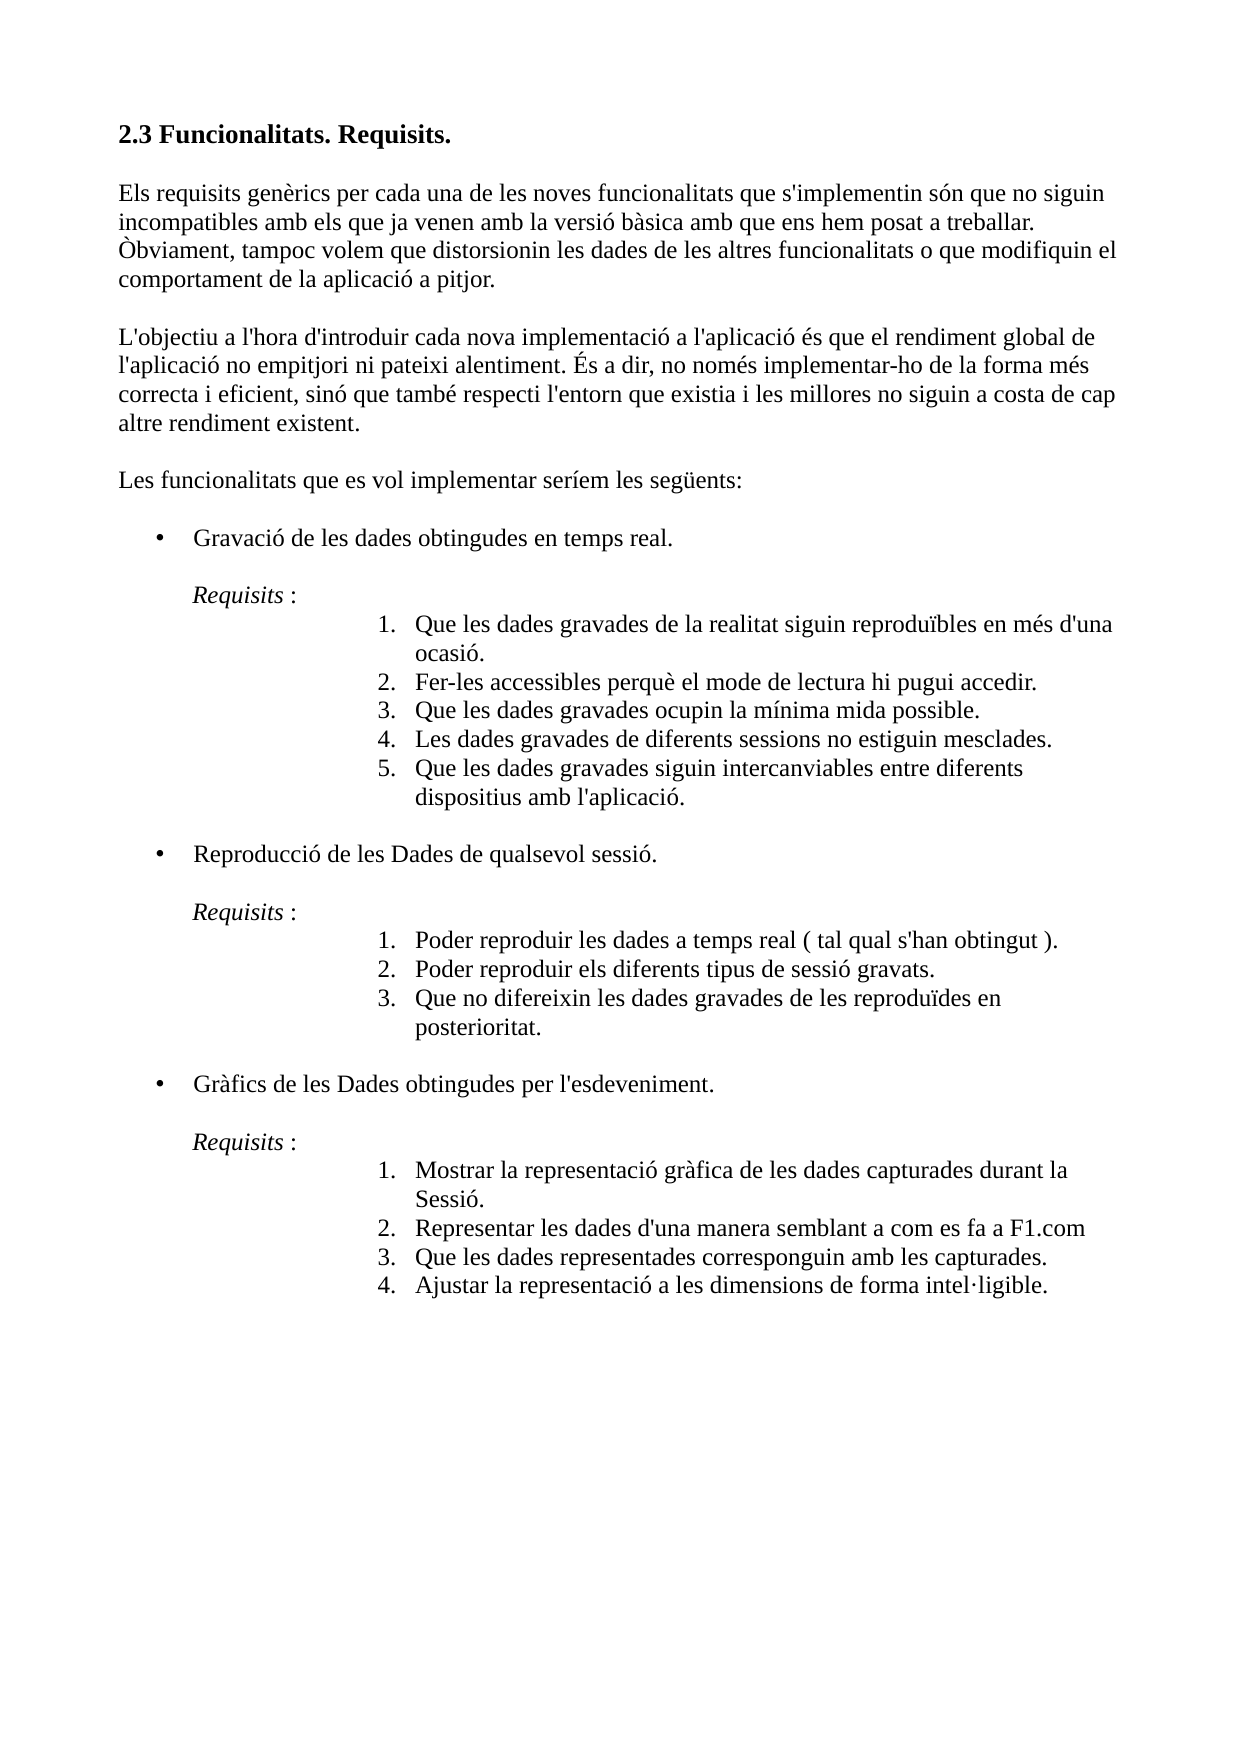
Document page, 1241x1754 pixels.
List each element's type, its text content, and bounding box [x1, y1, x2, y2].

list Que les dades gravades ocupin la mínima mida possible. [377, 696, 1122, 724]
list Que les dades representades corresponguin amb les capturades. [377, 1242, 1122, 1271]
text 2.3 Funcionalitats. Requisits. [118, 118, 1122, 149]
list Fer-les accessibles perquè el mode de lectura hi pugui accedir. [377, 667, 1122, 696]
list Poder reproduir els diferents tipus de sessió gravats. [377, 954, 1122, 983]
text Els requisits genèrics per cada una de les noves funcionalitats que s'implementin són que no siguin incompatibles amb els que ja venen amb la versió bàsica amb que ens hem posat a treballar. Òbviament, tampoc volem que distorsionin les dades de les altres funcionalitats o que modifiquin el comportament de la aplicació a pitjor. [118, 178, 1122, 293]
list Poder reproduir les dades a temps real ( tal qual s'han obtingut ). [377, 926, 1122, 954]
list Gràfics de les Dades obtingudes per l'esdeveniment. [156, 1069, 1122, 1098]
text Requisits : [118, 897, 1122, 926]
text Les funcionalitats que es vol implementar seríem les següents: [118, 466, 1122, 494]
list Que no difereixin les dades gravades de les reproduïdes en posterioritat. [377, 983, 1122, 1041]
list Les dades gravades de diferents sessions no estiguin mesclades. [377, 724, 1122, 753]
list Mostrar la representació gràfica de les dades capturades durant la Sessió. [377, 1156, 1122, 1213]
list Representar les dades d'una manera semblant a com es fa a F1.com [377, 1213, 1122, 1242]
text Requisits : [118, 581, 1122, 609]
text L'objectiu a l'hora d'introduir cada nova implementació a l'aplicació és que el rendiment global de l'aplicació no empitjori ni pateixi alentiment. És a dir, no només implementar-ho de la forma més correcta i eficient, sinó que també respecti l'entorn que existia i les millores no siguin a costa de cap altre rendiment existent. [118, 322, 1122, 437]
list Reproducció de les Dades de qualsevol sessió. [156, 839, 1122, 868]
text Requisits : [118, 1127, 1122, 1156]
list Que les dades gravades siguin intercanviables entre diferents dispositius amb l'aplicació. [377, 753, 1122, 811]
list Gravació de les dades obtingudes en temps real. [156, 523, 1122, 552]
list Ajustar la representació a les dimensions de forma intel·ligible. [377, 1271, 1122, 1299]
list Que les dades gravades de la realitat siguin reproduïbles en més d'una ocasió. [377, 609, 1122, 667]
